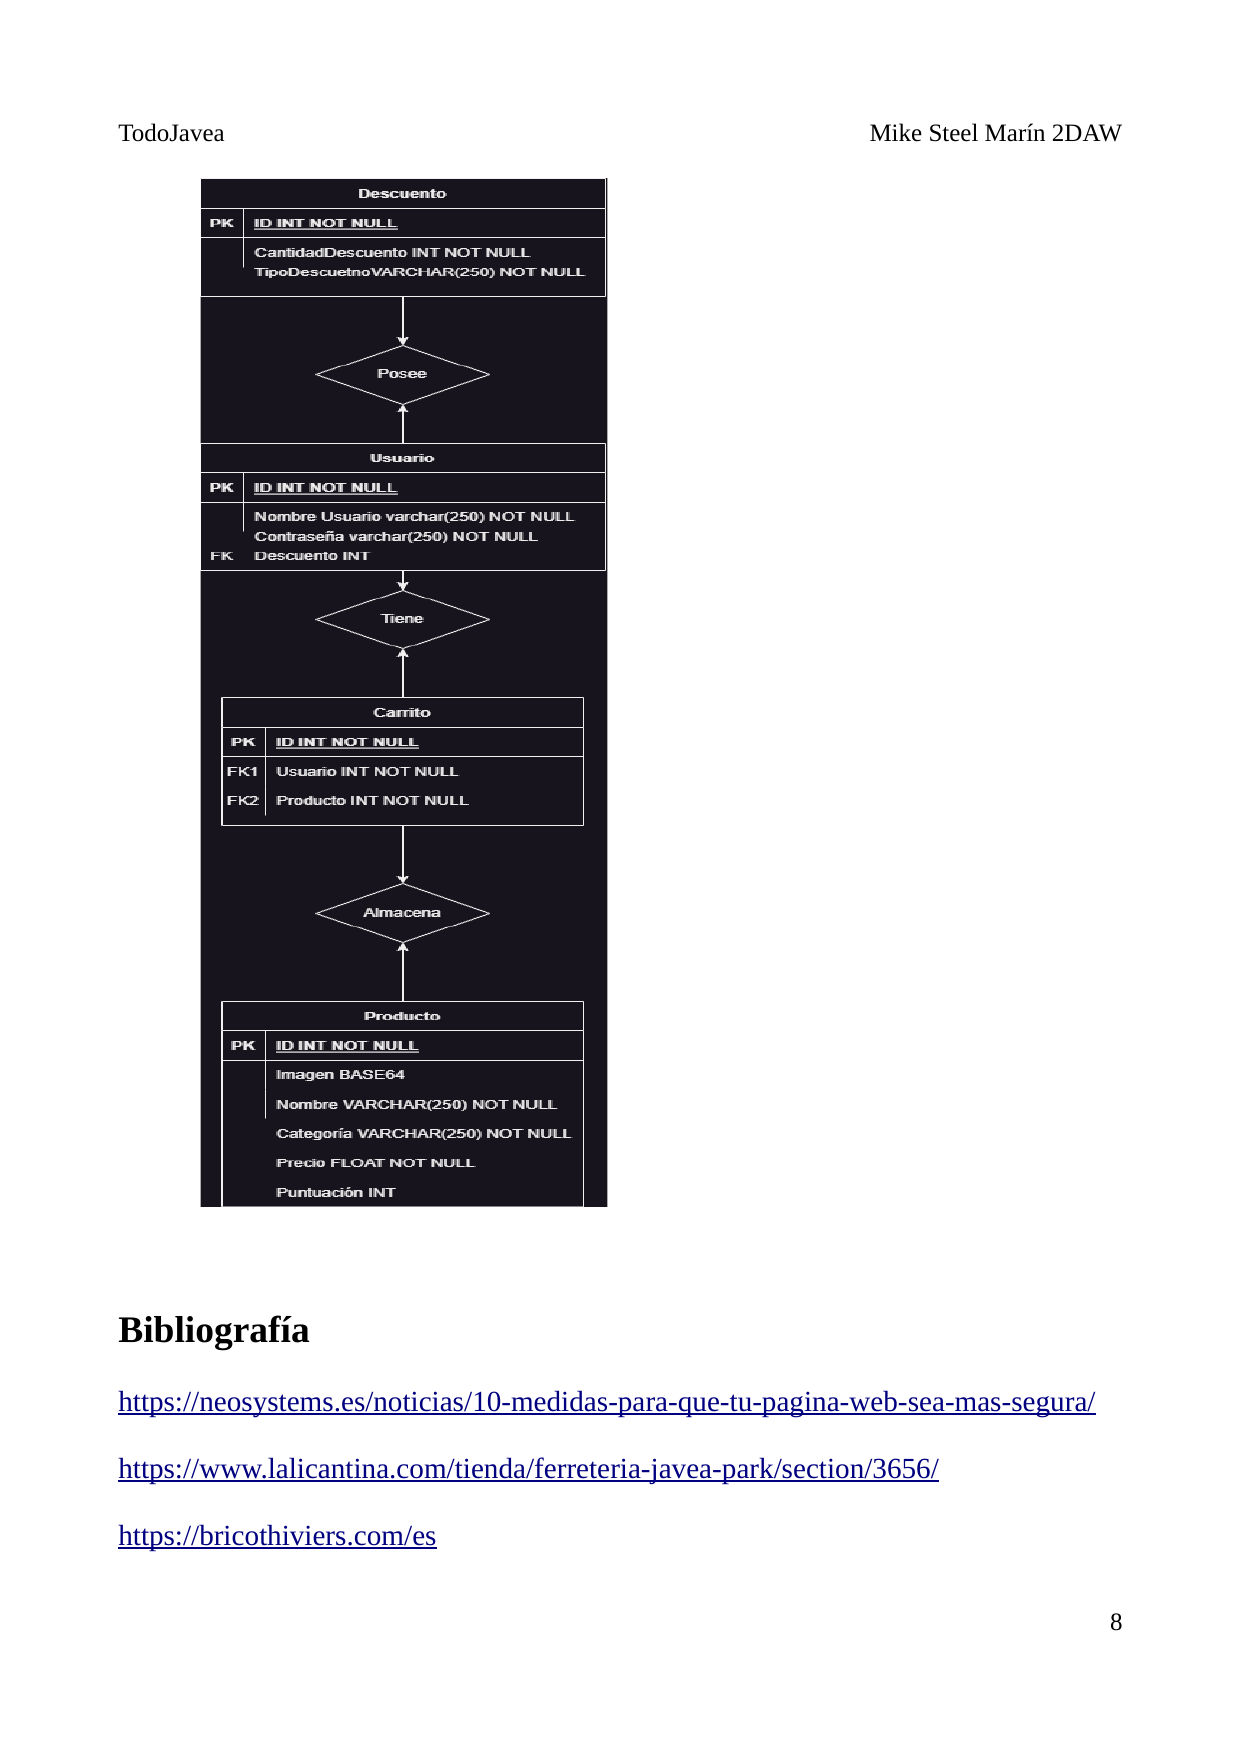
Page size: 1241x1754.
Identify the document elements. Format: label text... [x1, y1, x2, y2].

text Bibliografía [118, 1307, 1122, 1351]
text https://www.lalicantina.com/tienda/ferreteria-javea-park/section/3656/ [118, 1451, 1122, 1485]
picture [200, 178, 608, 1207]
text https://bricothiviers.com/es [118, 1518, 1122, 1552]
text https://neosystems.es/noticias/10-medidas-para-que-tu-pagina-web-sea-mas-segura/ [118, 1384, 1122, 1418]
